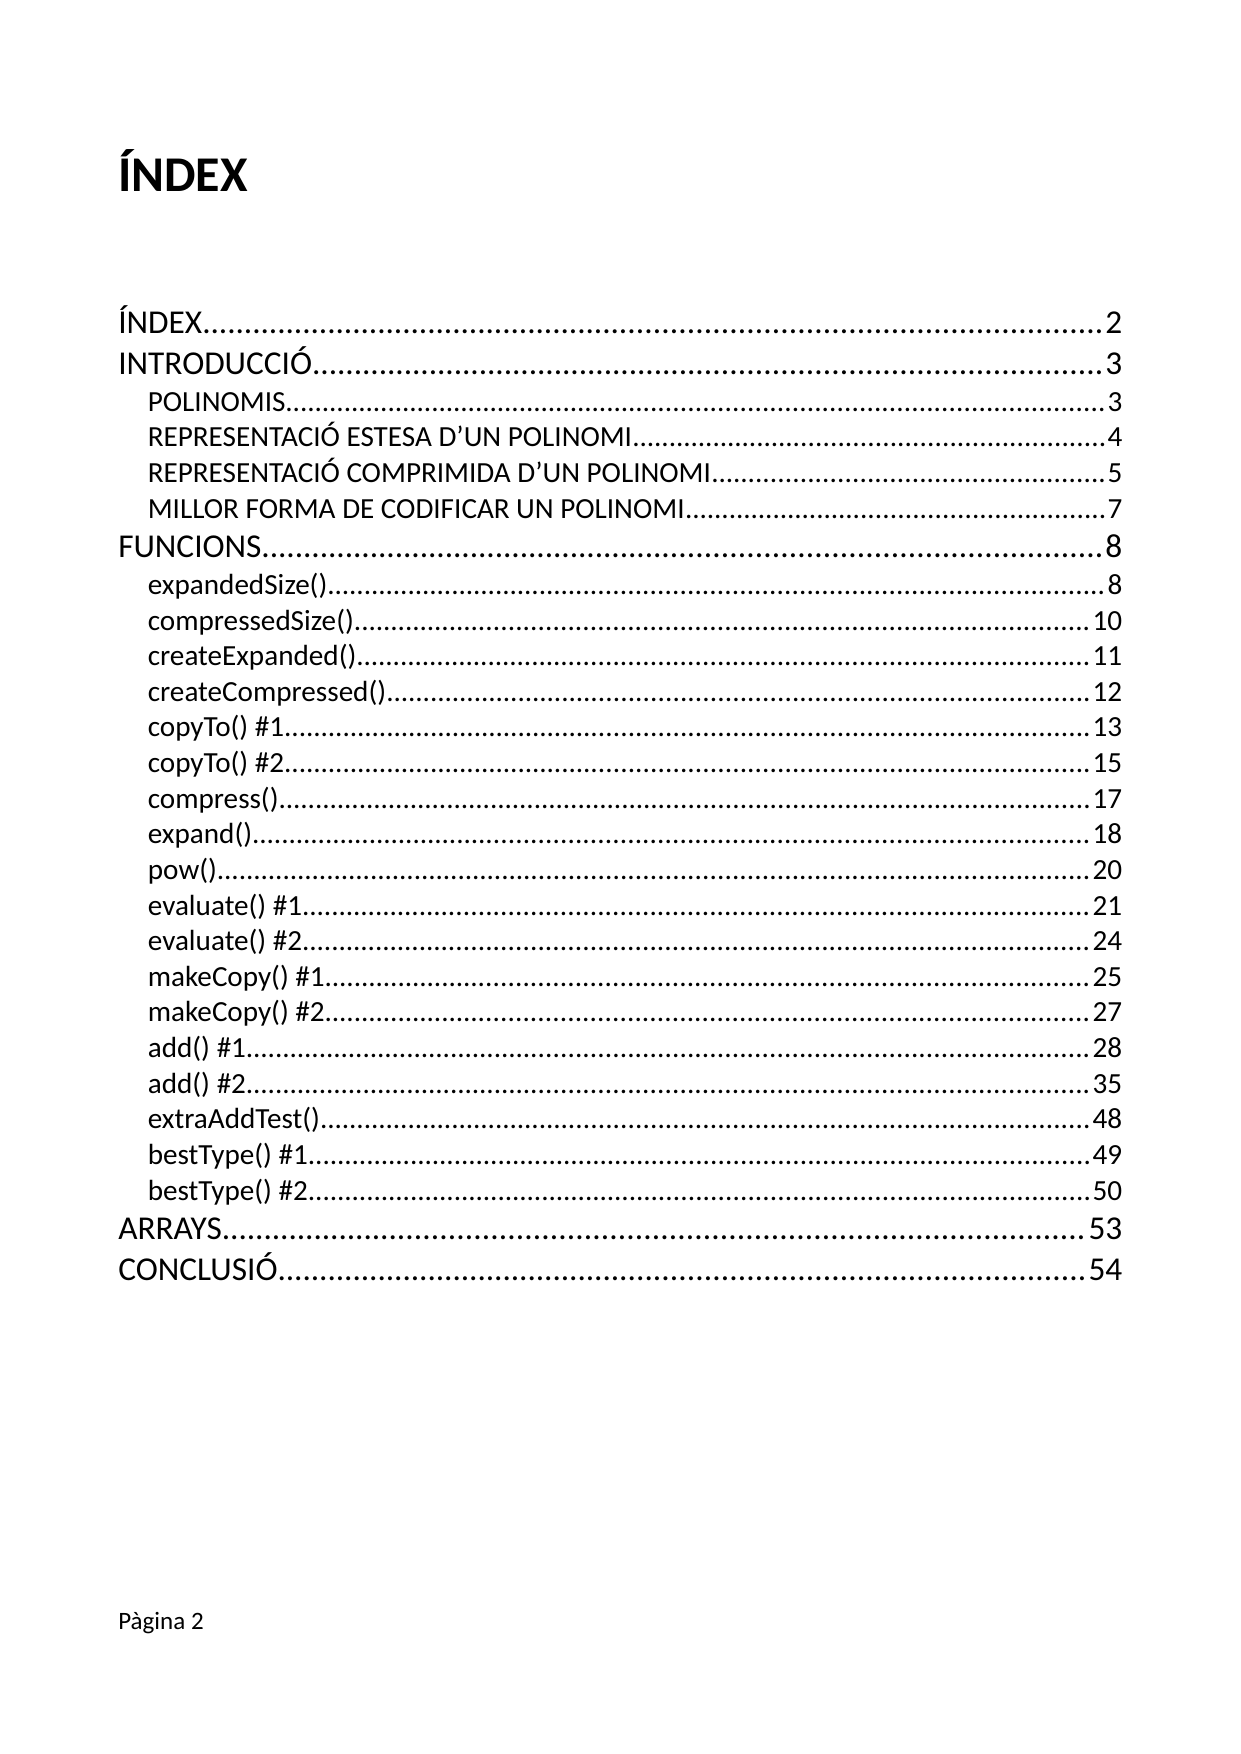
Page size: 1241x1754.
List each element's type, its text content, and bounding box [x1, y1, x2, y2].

text bestType() #1 49 [148, 1136, 1122, 1172]
text compressedSize() 10 [148, 602, 1122, 637]
text add() #1 28 [148, 1029, 1122, 1065]
text evaluate() #2 24 [148, 922, 1122, 958]
text makeCopy() #1 25 [148, 958, 1122, 993]
text pow() 20 [148, 851, 1122, 887]
text expandedSize() 8 [148, 566, 1122, 602]
text copyTo() #2 15 [148, 744, 1122, 780]
text MILLOR FORMA DE CODIFICAR UN POLINOMI 7 [148, 490, 1122, 525]
text INTRODUCCIÓ 3 [118, 342, 1122, 383]
text POLINOMIS 3 [148, 383, 1122, 418]
subtitle ÍNDEX [118, 143, 1122, 204]
text CONCLUSIÓ 54 [118, 1248, 1122, 1289]
text createCompressed() 12 [148, 673, 1122, 708]
text add() #2 35 [148, 1065, 1122, 1100]
text evaluate() #1 21 [148, 887, 1122, 922]
text compress() 17 [148, 780, 1122, 815]
text createExpanded() 11 [148, 637, 1122, 673]
text FUNCIONS 8 [118, 525, 1122, 566]
text extraAddTest() 48 [148, 1100, 1122, 1136]
text copyTo() #1 13 [148, 708, 1122, 744]
text REPRESENTACIÓ COMPRIMIDA D’UN POLINOMI 5 [148, 454, 1122, 490]
text ÍNDEX 2 [118, 301, 1122, 342]
text ARRAYS 53 [118, 1207, 1122, 1248]
text bestType() #2 50 [148, 1172, 1122, 1207]
text REPRESENTACIÓ ESTESA D’UN POLINOMI 4 [148, 418, 1122, 454]
text expand() 18 [148, 815, 1122, 851]
text makeCopy() #2 27 [148, 993, 1122, 1029]
